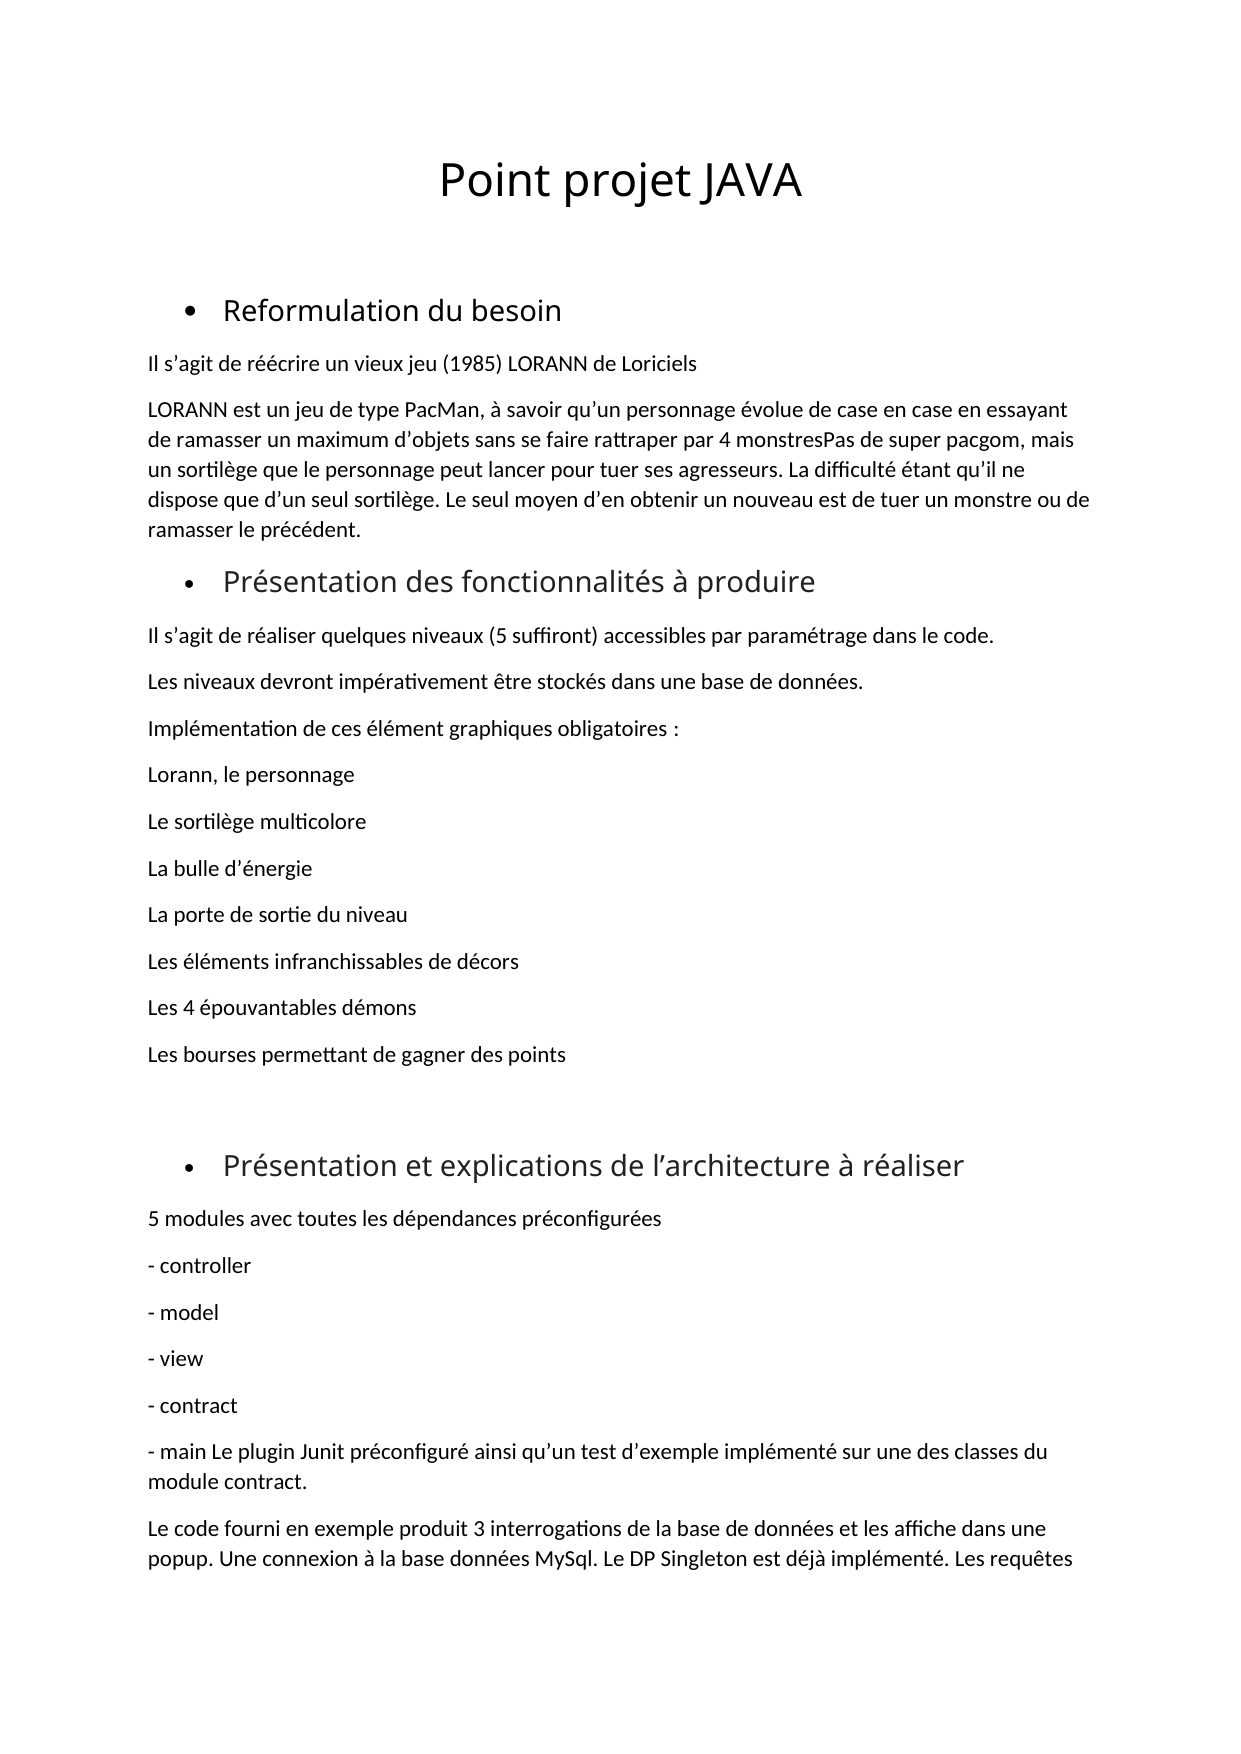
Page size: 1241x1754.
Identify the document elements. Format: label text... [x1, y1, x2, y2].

text Les bourses permettant de gagner des points [148, 1040, 1093, 1068]
text Il s’agit de réécrire un vieux jeu (1985) LORANN de Loriciels [148, 349, 1093, 377]
text Implémentation de ces élément graphiques obligatoires : [148, 714, 1093, 742]
text Les niveaux devront impérativement être stockés dans une base de données. [148, 667, 1093, 695]
text Le code fourni en exemple produit 3 interrogations de la base de données et les affiche dans une popup. Une connexion à la base données MySql. Le DP Singleton est déjà implémenté. Les requêtes [148, 1514, 1093, 1572]
text - view [148, 1344, 1093, 1372]
text Point projet JAVA [148, 148, 1093, 210]
text Les éléments infranchissables de décors [148, 947, 1093, 975]
list Présentation et explications de l’architecture à réaliser [185, 1146, 1093, 1185]
list Reformulation du besoin [185, 290, 1093, 330]
text La porte de sortie du niveau [148, 900, 1093, 928]
text - model [148, 1298, 1093, 1326]
text Les 4 épouvantables démons [148, 993, 1093, 1021]
list Présentation des fonctionnalités à produire [185, 562, 1093, 601]
text - controller [148, 1251, 1093, 1279]
text 5 modules avec toutes les dépendances préconfigurées [148, 1204, 1093, 1233]
text Lorann, le personnage [148, 761, 1093, 788]
text La bulle d’énergie [148, 854, 1093, 882]
text Le sortilège multicolore [148, 807, 1093, 835]
text - contract [148, 1391, 1093, 1419]
text - main Le plugin Junit préconfiguré ainsi qu’un test d’exemple implémenté sur une des classes du module contract. [148, 1437, 1093, 1495]
text LORANN est un jeu de type PacMan, à savoir qu’un personnage évolue de case en case en essayant de ramasser un maximum d’objets sans se faire rattraper par 4 monstresPas de super pacgom, mais un sortilège que le personnage peut lancer pour tuer ses agresseurs. La difficulté étant qu’il ne dispose que d’un seul sortilège. Le seul moyen d’en obtenir un nouveau est de tuer un monstre ou de ramasser le précédent. [148, 396, 1093, 543]
text Il s’agit de réaliser quelques niveaux (5 suffiront) accessibles par paramétrage dans le code. [148, 621, 1093, 649]
